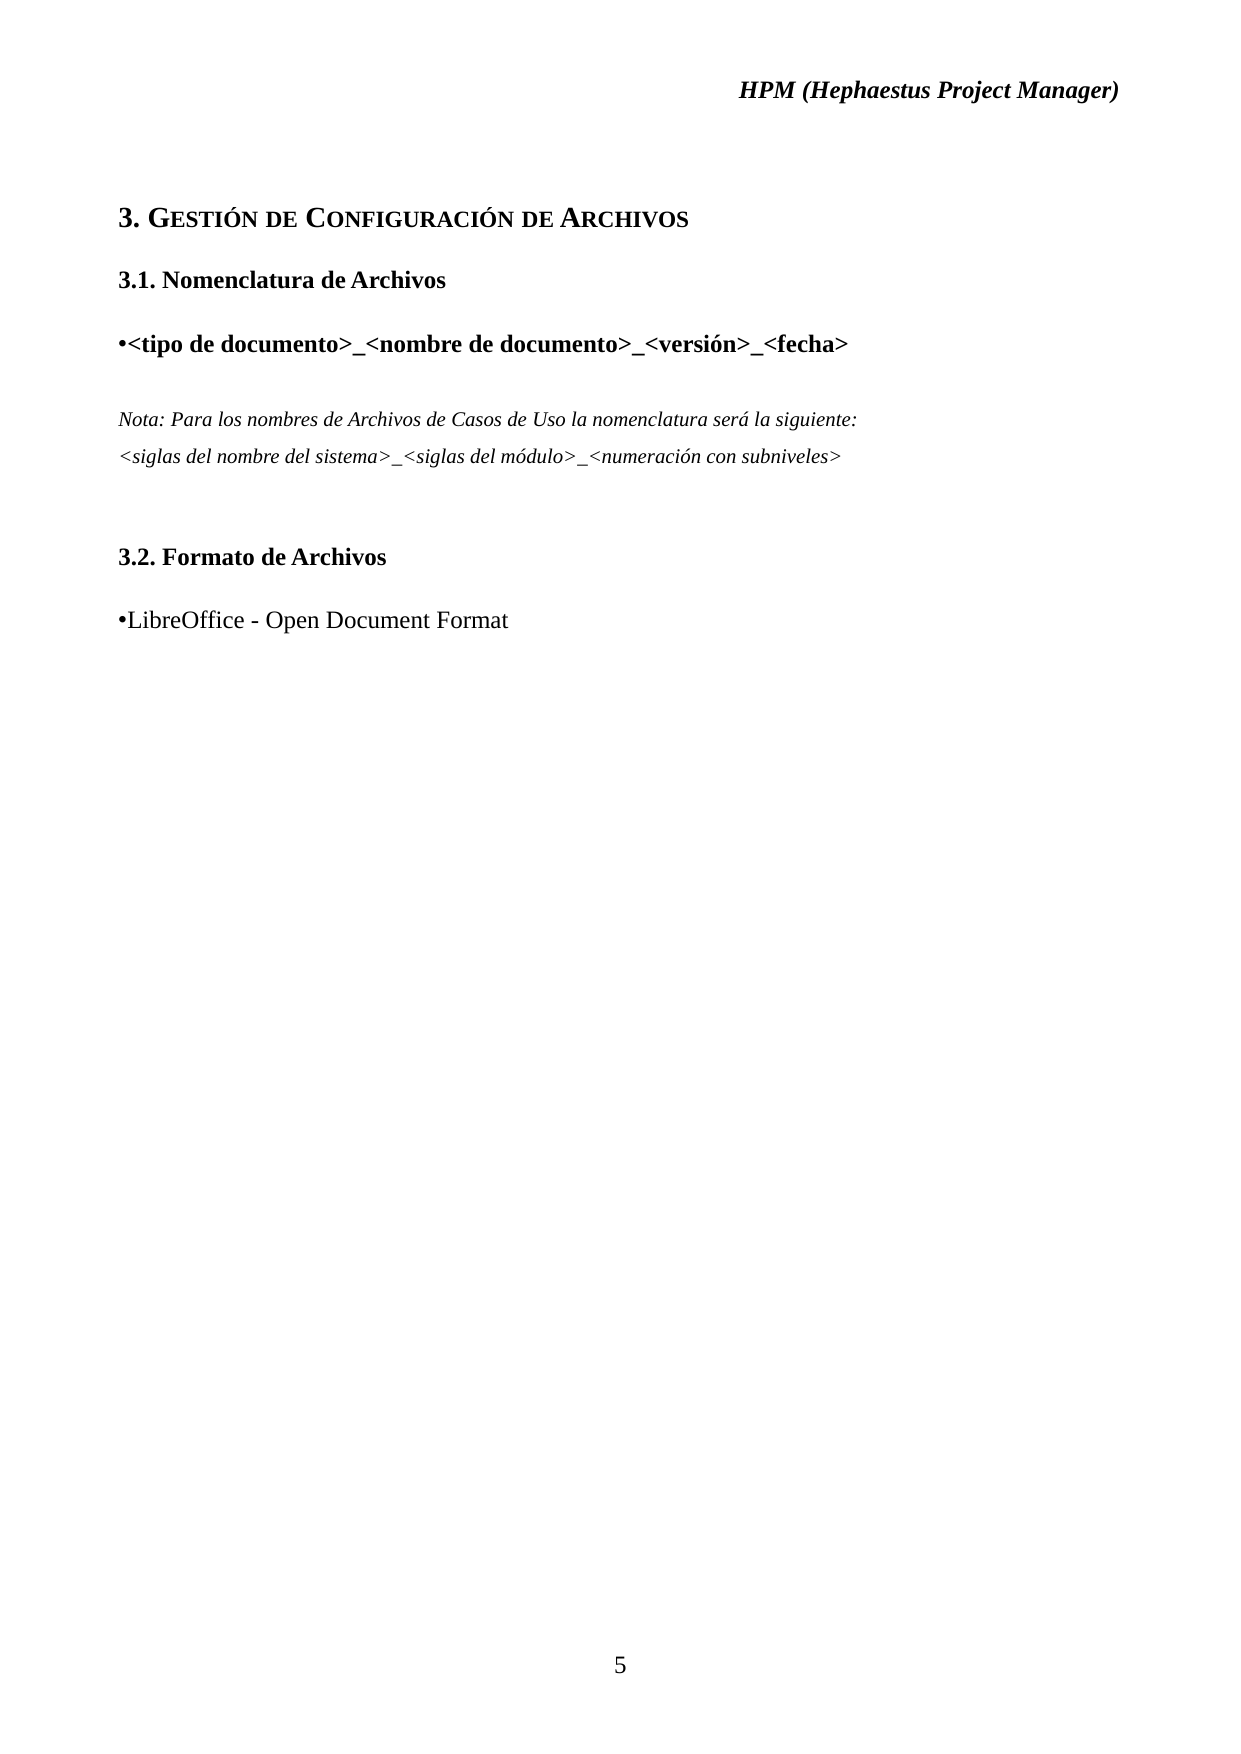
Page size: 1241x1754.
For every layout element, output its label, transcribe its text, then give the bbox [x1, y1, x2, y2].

subtitle 3.1. Nomenclatura de Archivos [118, 265, 1122, 294]
list LibreOffice - Open Document Format [118, 605, 1122, 634]
subtitle 3. Gestión de Configuración de Archivos [118, 201, 1122, 234]
text <siglas del nombre del sistema>_<siglas del módulo>_<numeración con subniveles> [118, 443, 1122, 468]
subtitle 3.2. Formato de Archivos [118, 542, 1122, 570]
text Nota: Para los nombres de Archivos de Casos de Uso la nomenclatura será la siguiente: [118, 407, 1122, 431]
list <tipo de documento>_<nombre de documento>_<versión>_<fecha> [118, 329, 1122, 358]
